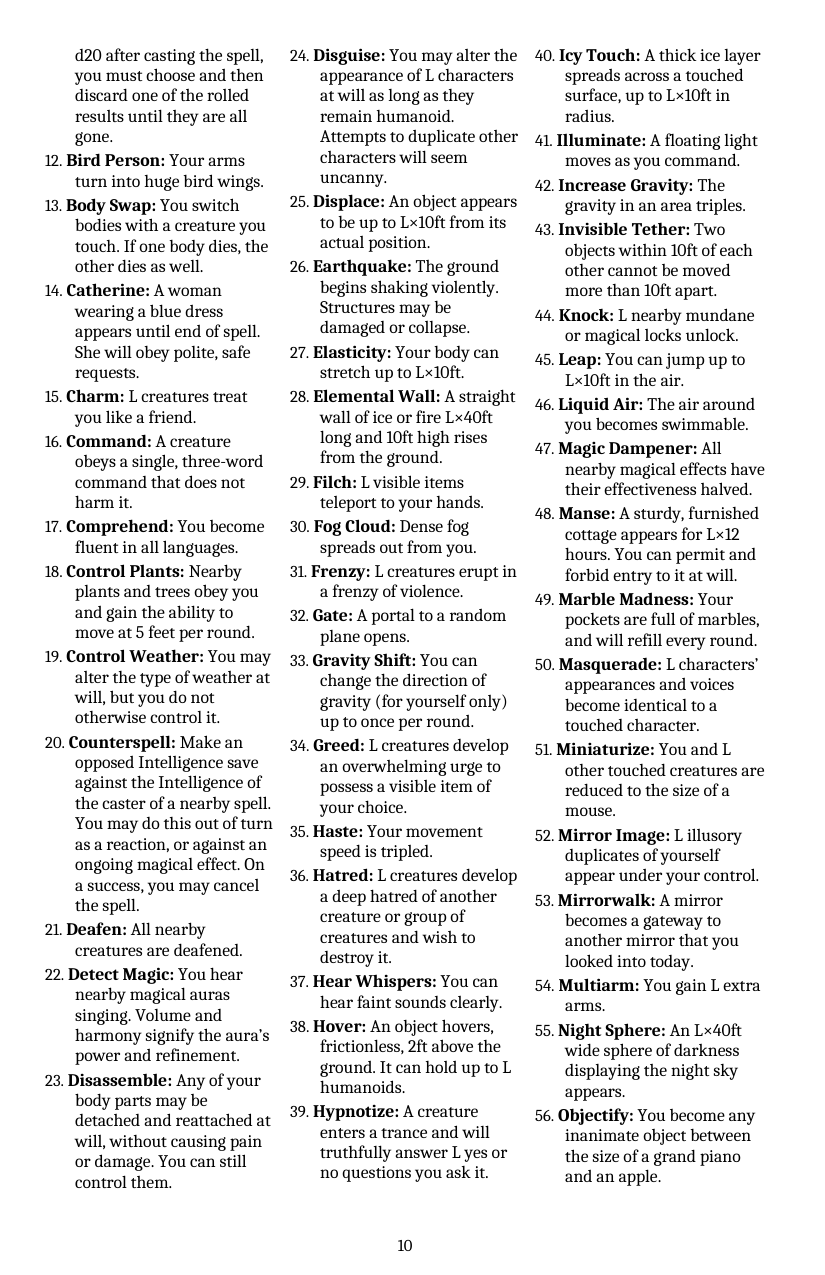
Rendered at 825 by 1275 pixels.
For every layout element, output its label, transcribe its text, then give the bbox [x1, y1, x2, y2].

list Earthquake: The ground begins shaking violently. Structures may be damaged or collapse. [290, 257, 520, 338]
list Hover: An object hovers, frictionless, 2ft above the ground. It can hold up to L humanoids. [290, 1016, 520, 1098]
list Charm: L creatures treat you like a friend. [45, 387, 275, 427]
list Miniaturize: You and L other touched creatures are reduced to the size of a mouse. [535, 739, 765, 821]
list Frenzy: L creatures erupt in a frenzy of violence. [290, 561, 520, 602]
list Mirrorwalk: A mirror becomes a gateway to another mirror that you looked into today. [535, 890, 765, 972]
list Haste: Your movement speed is tripled. [290, 821, 520, 862]
list Comprehend: You become fluent in all languages. [45, 517, 275, 557]
list Detect Magic: You hear nearby magical auras singing. Volume and harmony signify the aura’s power and refinement. [45, 964, 275, 1066]
list d20 after casting the spell, you must choose and then discard one of the rolled results until they are all gone. [45, 45, 275, 147]
list Command: A creature obeys a single, three-word command that does not harm it. [45, 431, 275, 513]
list Counterspell: Make an opposed Intelligence save against the Intelligence of the caster of a nearby spell. You may do this out of turn as a reaction, or against an ongoing magical effect. On a success, you may cancel the spell. [45, 732, 275, 916]
list Disassemble: Any of your body parts may be detached and reattached at will, without causing pain or damage. You can still control them. [45, 1070, 275, 1192]
list Illuminate: A floating light moves as you command. [535, 130, 765, 171]
list Hear Whispers: You can hear faint sounds clearly. [290, 972, 520, 1012]
list Magic Dampener: All nearby magical effects have their effectiveness halved. [535, 439, 765, 500]
list Bird Person: Your arms turn into huge bird wings. [45, 151, 275, 192]
list Increase Gravity: The gravity in an area triples. [535, 175, 765, 216]
list Masquerade: L characters’ appearances and voices become identical to a touched character. [535, 654, 765, 736]
list Marble Madness: Your pockets are full of marbles, and will refill every round. [535, 589, 765, 650]
list Mirror Image: L illusory duplicates of yourself appear under your control. [535, 825, 765, 886]
list Control Weather: You may alter the type of weather at will, but you do not otherwise control it. [45, 647, 275, 728]
list Hypnotize: A creature enters a trance and will truthfully answer L yes or no questions you ask it. [290, 1102, 520, 1183]
list Control Plants: Nearby plants and trees obey you and gain the ability to move at 5 feet per round. [45, 561, 275, 643]
list Objectify: You become any inanimate object between the size of a grand piano and an apple. [535, 1105, 765, 1187]
list Greed: L creatures develop an overwhelming urge to possess a visible item of your choice. [290, 736, 520, 817]
list Night Sphere: An L×40ft wide sphere of darkness displaying the night sky appears. [535, 1020, 765, 1102]
list Elemental Wall: A straight wall of ice or fire L×40ft long and 10ft high rises from the ground. [290, 387, 520, 468]
list Elasticity: Your body can stretch up to L×10ft. [290, 342, 520, 383]
list Gate: A portal to a random plane opens. [290, 606, 520, 647]
list Disguise: You may alter the appearance of L characters at will as long as they remain humanoid. Attempts to duplicate other characters will seem uncanny. [290, 45, 520, 188]
list Deafen: All nearby creatures are deafened. [45, 919, 275, 960]
list Body Swap: You switch bodies with a creature you touch. If one body dies, the other dies as well. [45, 195, 275, 277]
list Gravity Shift: You can change the direction of gravity (for yourself only) up to once per round. [290, 650, 520, 732]
list Icy Touch: A thick ice layer spreads across a touched surface, up to L×10ft in radius. [535, 45, 765, 127]
list Leap: You can jump up to L×10ft in the air. [535, 349, 765, 390]
list Multiarm: You gain L extra arms. [535, 975, 765, 1016]
list Filch: L visible items teleport to your hands. [290, 472, 520, 513]
list Manse: A sturdy, furnished cottage appears for L×12 hours. You can permit and forbid entry to it at will. [535, 504, 765, 585]
list Knock: L nearby mundane or magical locks unlock. [535, 305, 765, 346]
list Hatred: L creatures develop a deep hatred of another creature or group of creatures and wish to destroy it. [290, 866, 520, 968]
list Liquid Air: The air around you becomes swimmable. [535, 394, 765, 435]
list Catherine: A woman wearing a blue dress appears until end of spell. She will obey polite, safe requests. [45, 281, 275, 383]
list Displace: An object appears to be up to L×10ft from its actual position. [290, 192, 520, 253]
list Fog Cloud: Dense fog spreads out from you. [290, 517, 520, 557]
list Invisible Tether: Two objects within 10ft of each other cannot be moved more than 10ft apart. [535, 219, 765, 301]
